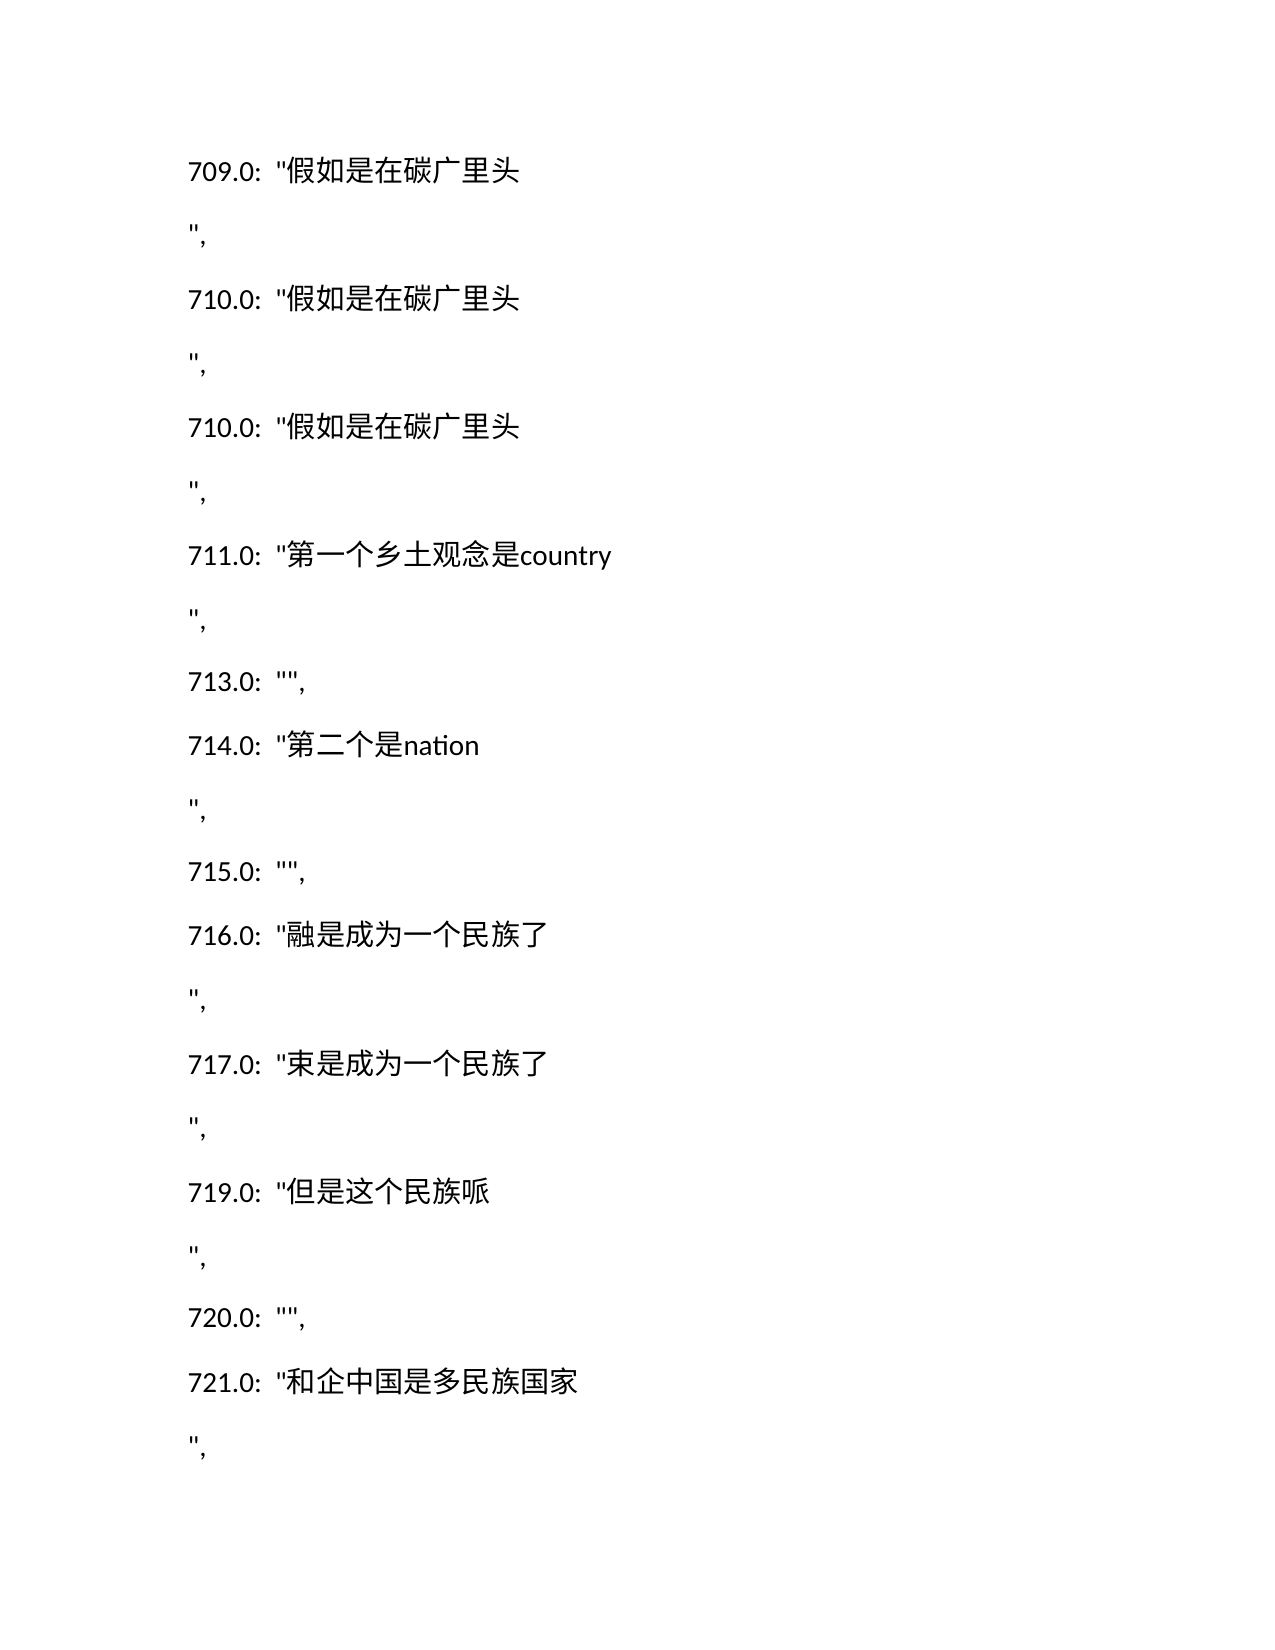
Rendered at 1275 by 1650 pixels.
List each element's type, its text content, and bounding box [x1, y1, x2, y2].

text ", [187, 981, 1087, 1017]
text 711.0: "第一个乡土观念是country [187, 535, 1087, 574]
text 721.0: "和企中国是多民族国家 [187, 1361, 1087, 1401]
text 709.0: "假如是在碳广里头 [187, 150, 1087, 190]
text 716.0: "融是成为一个民族了 [187, 915, 1087, 954]
text 719.0: "但是这个民族哌 [187, 1171, 1087, 1211]
text 710.0: "假如是在碳广里头 [187, 406, 1087, 446]
text ", [187, 1238, 1087, 1273]
text ", [187, 216, 1087, 252]
text ", [187, 791, 1087, 827]
text ", [187, 345, 1087, 380]
text 720.0: "", [187, 1299, 1087, 1335]
text ", [187, 1109, 1087, 1145]
text ", [187, 601, 1087, 637]
text 710.0: "假如是在碳广里头 [187, 278, 1087, 318]
text 714.0: "第二个是nation [187, 725, 1087, 764]
text 713.0: "", [187, 663, 1087, 698]
text 715.0: "", [187, 853, 1087, 888]
text ", [187, 1428, 1087, 1463]
text 717.0: "束是成为一个民族了 [187, 1043, 1087, 1083]
text ", [187, 473, 1087, 508]
